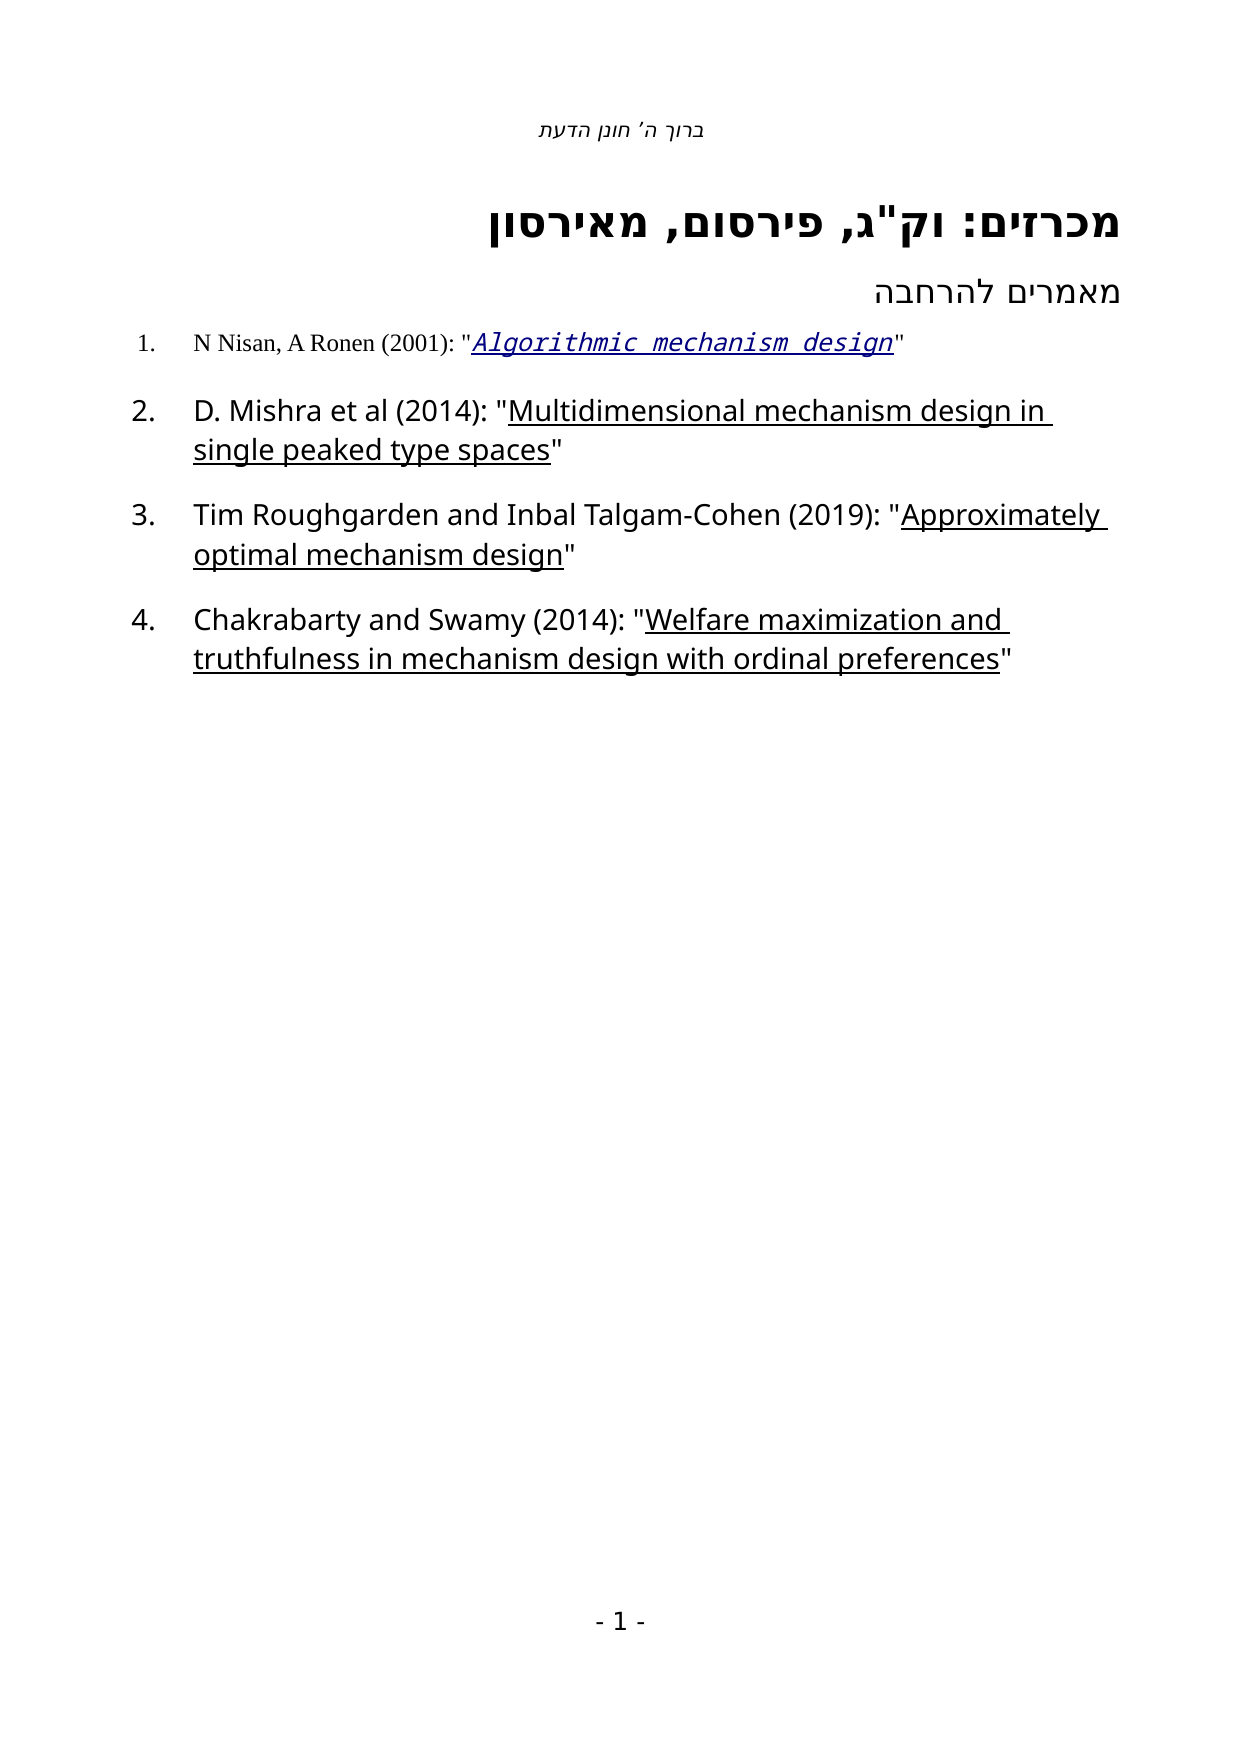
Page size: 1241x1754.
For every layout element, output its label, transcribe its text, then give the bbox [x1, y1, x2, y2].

subtitle D. Mishra et al (2014): "Multidimensional mechanism design in single peaked type spaces‏" [156, 390, 1122, 469]
subtitle Chakrabarty and Swamy (2014): "Welfare maximization and truthfulness in mechanism design with ordinal preferences‏" [156, 599, 1122, 678]
list N Nisan, A Ronen (2001): "Algorithmic mechanism design‏" [156, 324, 1122, 358]
subtitle Tim Roughgarden and Inbal Talgam-Cohen (2019): "Approximately optimal mechanism design‏" [156, 494, 1122, 574]
subtitle מכרזים: וק"ג, פירסום, מאירסון [118, 197, 1122, 248]
subtitle מאמרים להרחבה [118, 273, 1122, 312]
